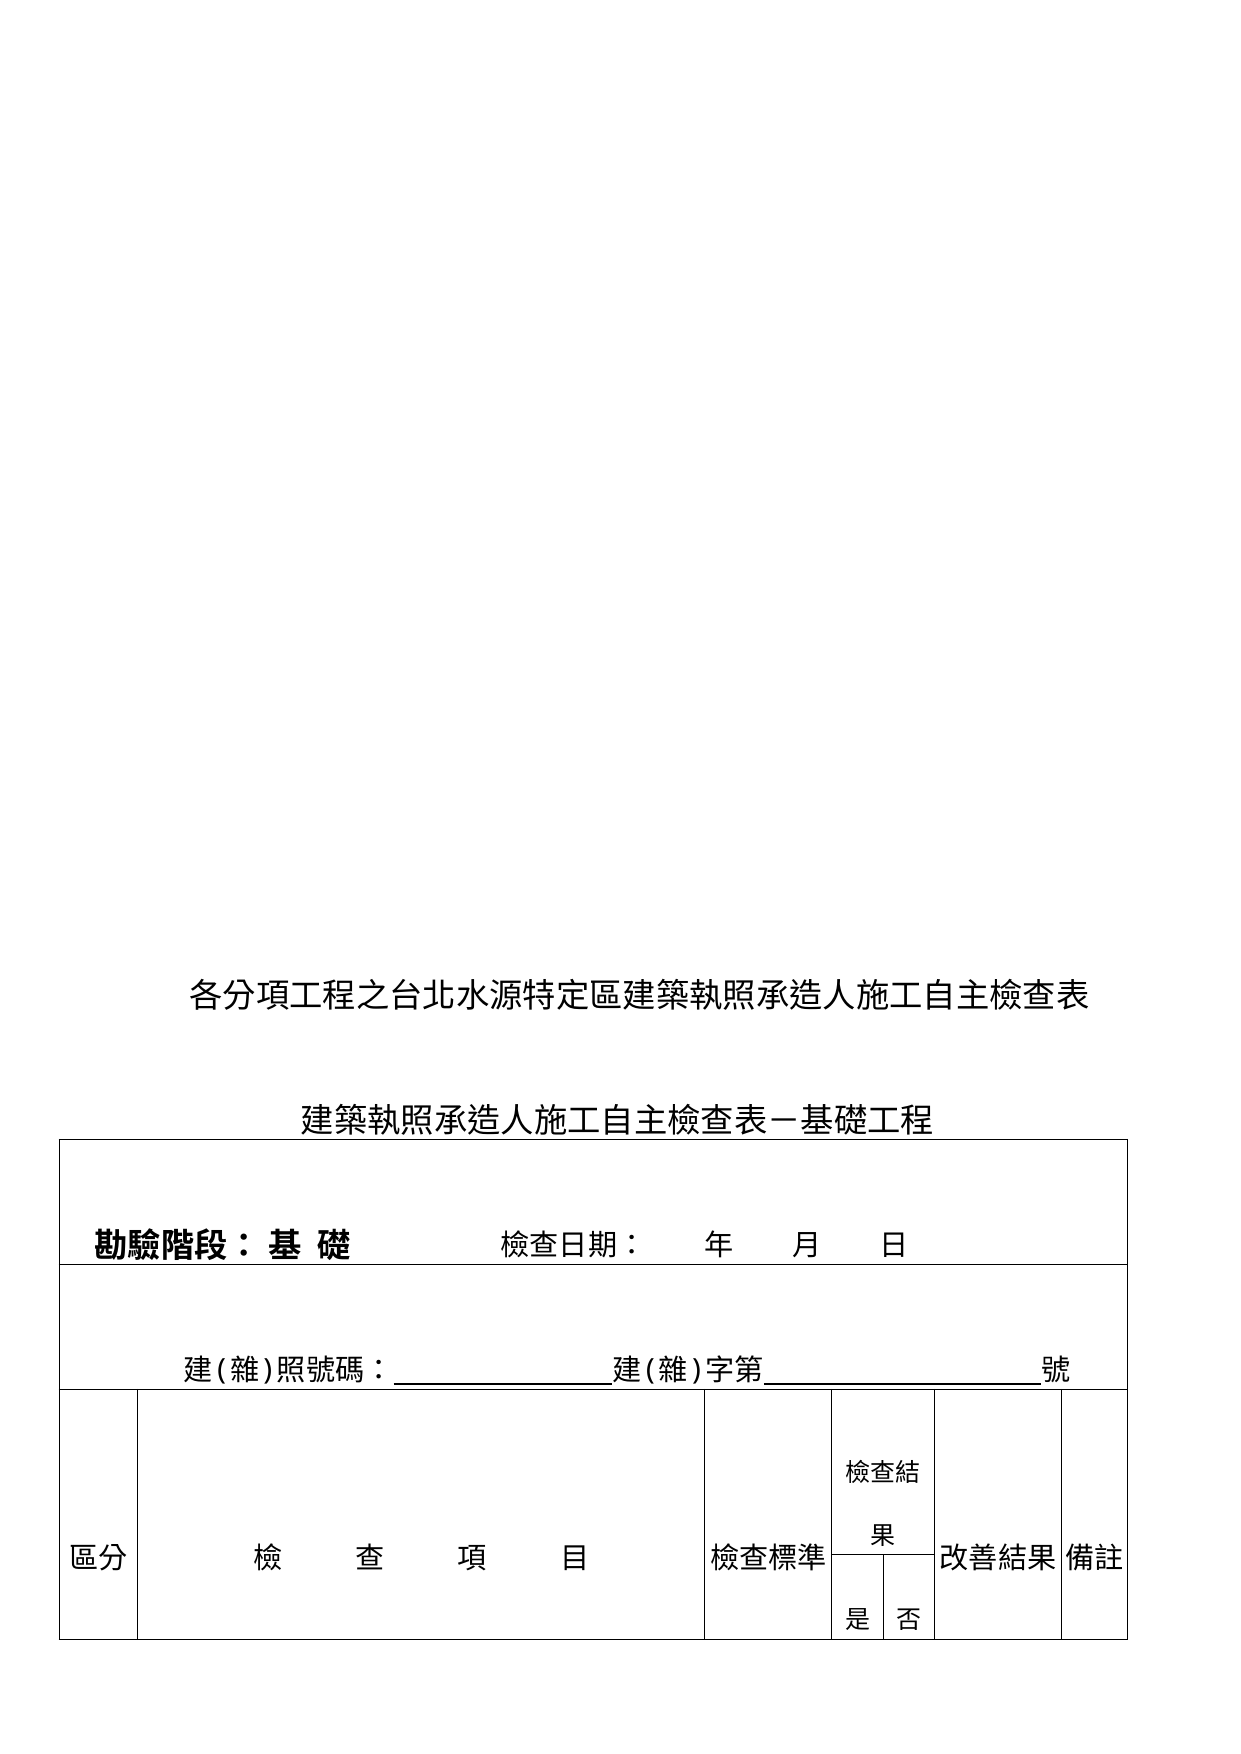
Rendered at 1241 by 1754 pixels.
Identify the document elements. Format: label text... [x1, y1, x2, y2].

table_cell 檢查標準 [705, 1390, 831, 1639]
text 建築執照承造人施工自主檢查表－基礎工程 [59, 1076, 1175, 1139]
table_header 勘驗階段： 基 礎 檢查日期： 年 月 日 [60, 1140, 1127, 1264]
table_cell 檢查結果 [832, 1390, 934, 1554]
table_cell 是 [832, 1555, 883, 1639]
table_cell 區分 [60, 1390, 137, 1639]
table_cell 備註 [1062, 1390, 1127, 1639]
table_cell 檢 查 項 目 [138, 1390, 704, 1639]
text 各分項工程之台北水源特定區建築執照承造人施工自主檢查表 [103, 951, 1175, 1014]
table_cell 改善結果 [935, 1390, 1061, 1639]
table_cell 建(雜)照號碼： 建(雜)字第 號 [60, 1265, 1127, 1389]
table_cell 否 [884, 1555, 934, 1639]
